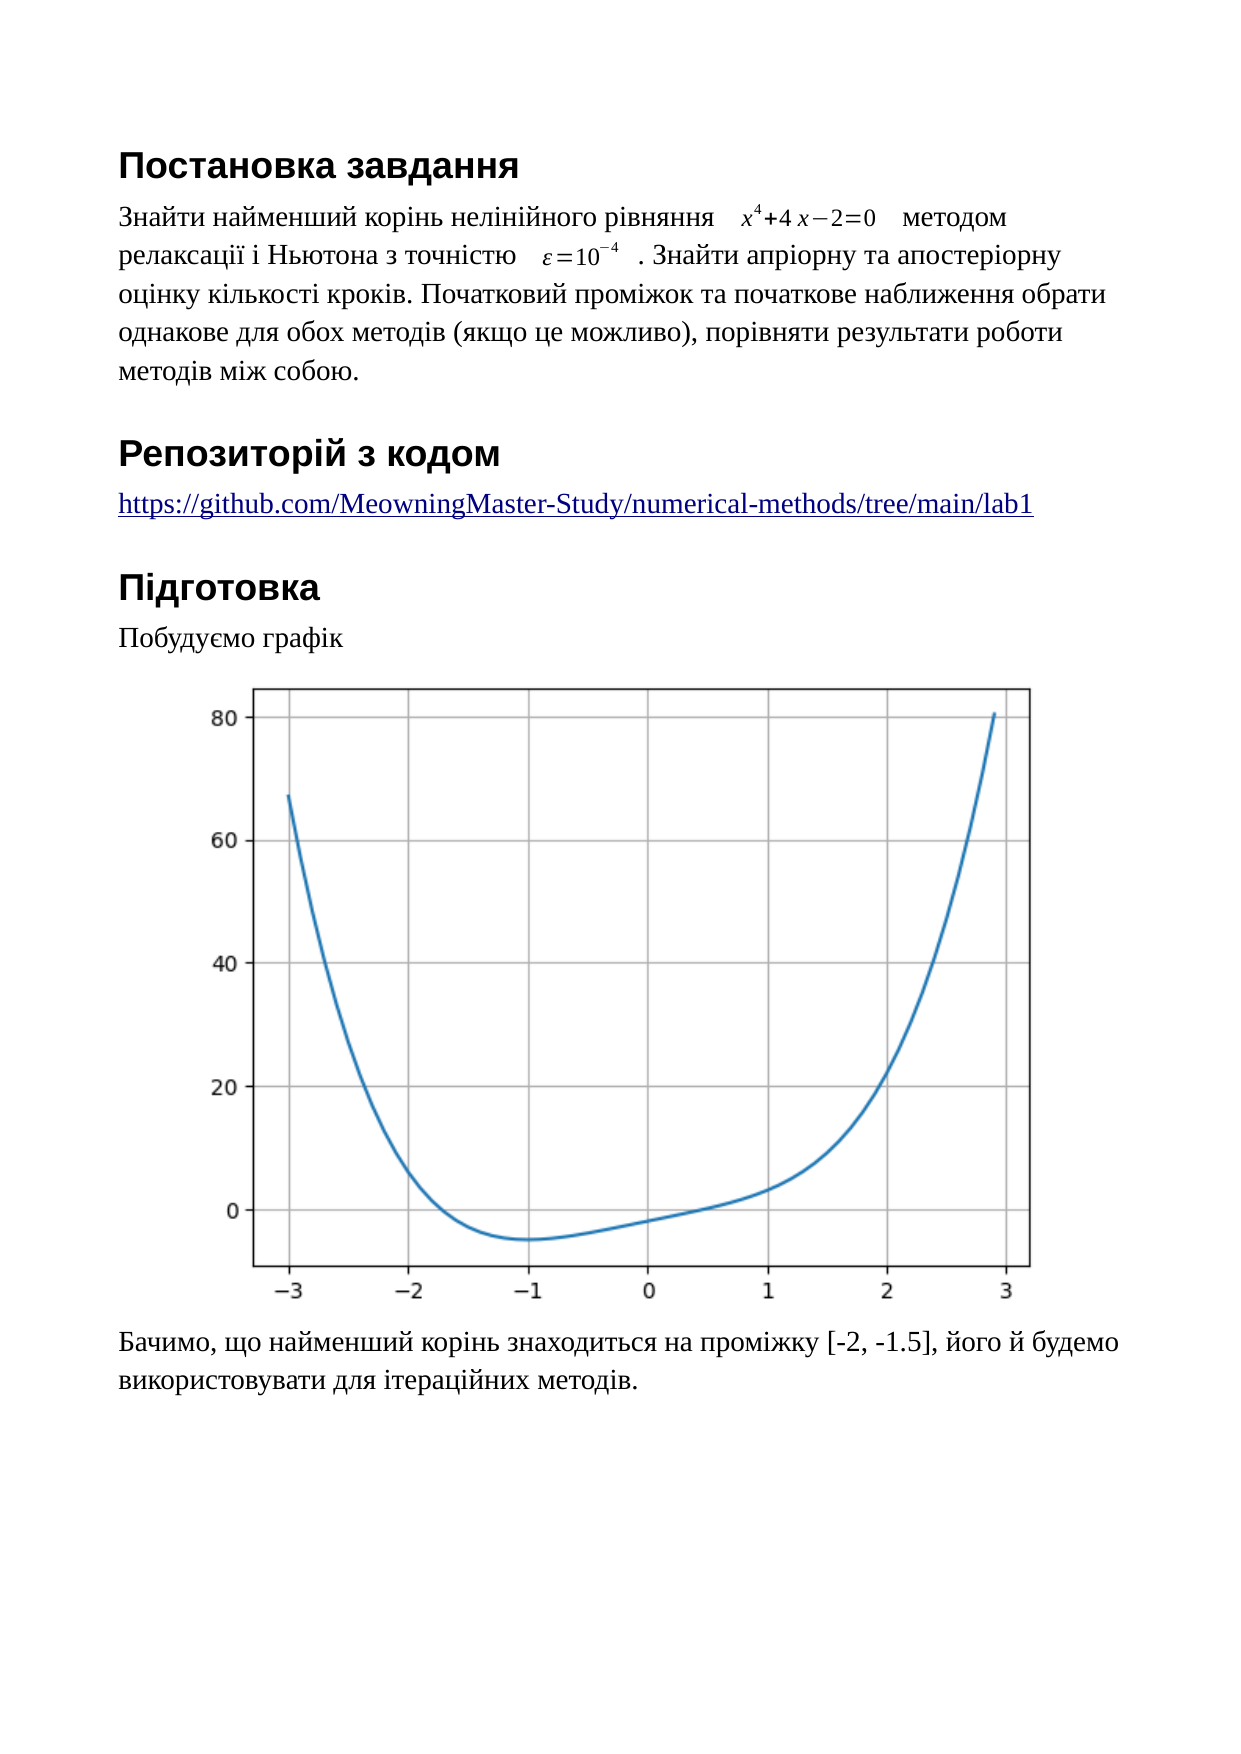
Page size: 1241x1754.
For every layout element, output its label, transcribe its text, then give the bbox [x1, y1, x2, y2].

text Побудуємо графік [118, 620, 1122, 654]
text Знайти найменший корiнь нелiнiйного рiвняння методом релаксацiї i Ньютона з точнiстю . Знайти апрiорну та апостерiорну оцiнку кiлькостi крокiв. Початковий промiжок та початкове наближення обрати однакове для обох методiв (якщо це можливо), порiвняти результати роботи методiв мiж собою. [118, 199, 1122, 386]
picture [196, 673, 1045, 1319]
subtitle Підготовка [118, 565, 1122, 608]
text Бачимо, що найменший корінь знаходиться на проміжку [-2, -1.5], його й будемо використовувати для ітераційних методів. [118, 673, 1122, 1396]
text https://github.com/MeowningMaster-Study/numerical-methods/tree/main/lab1 [118, 487, 1122, 520]
subtitle Репозиторій з кодом [118, 431, 1122, 474]
subtitle Постановка завдання [118, 143, 1122, 186]
